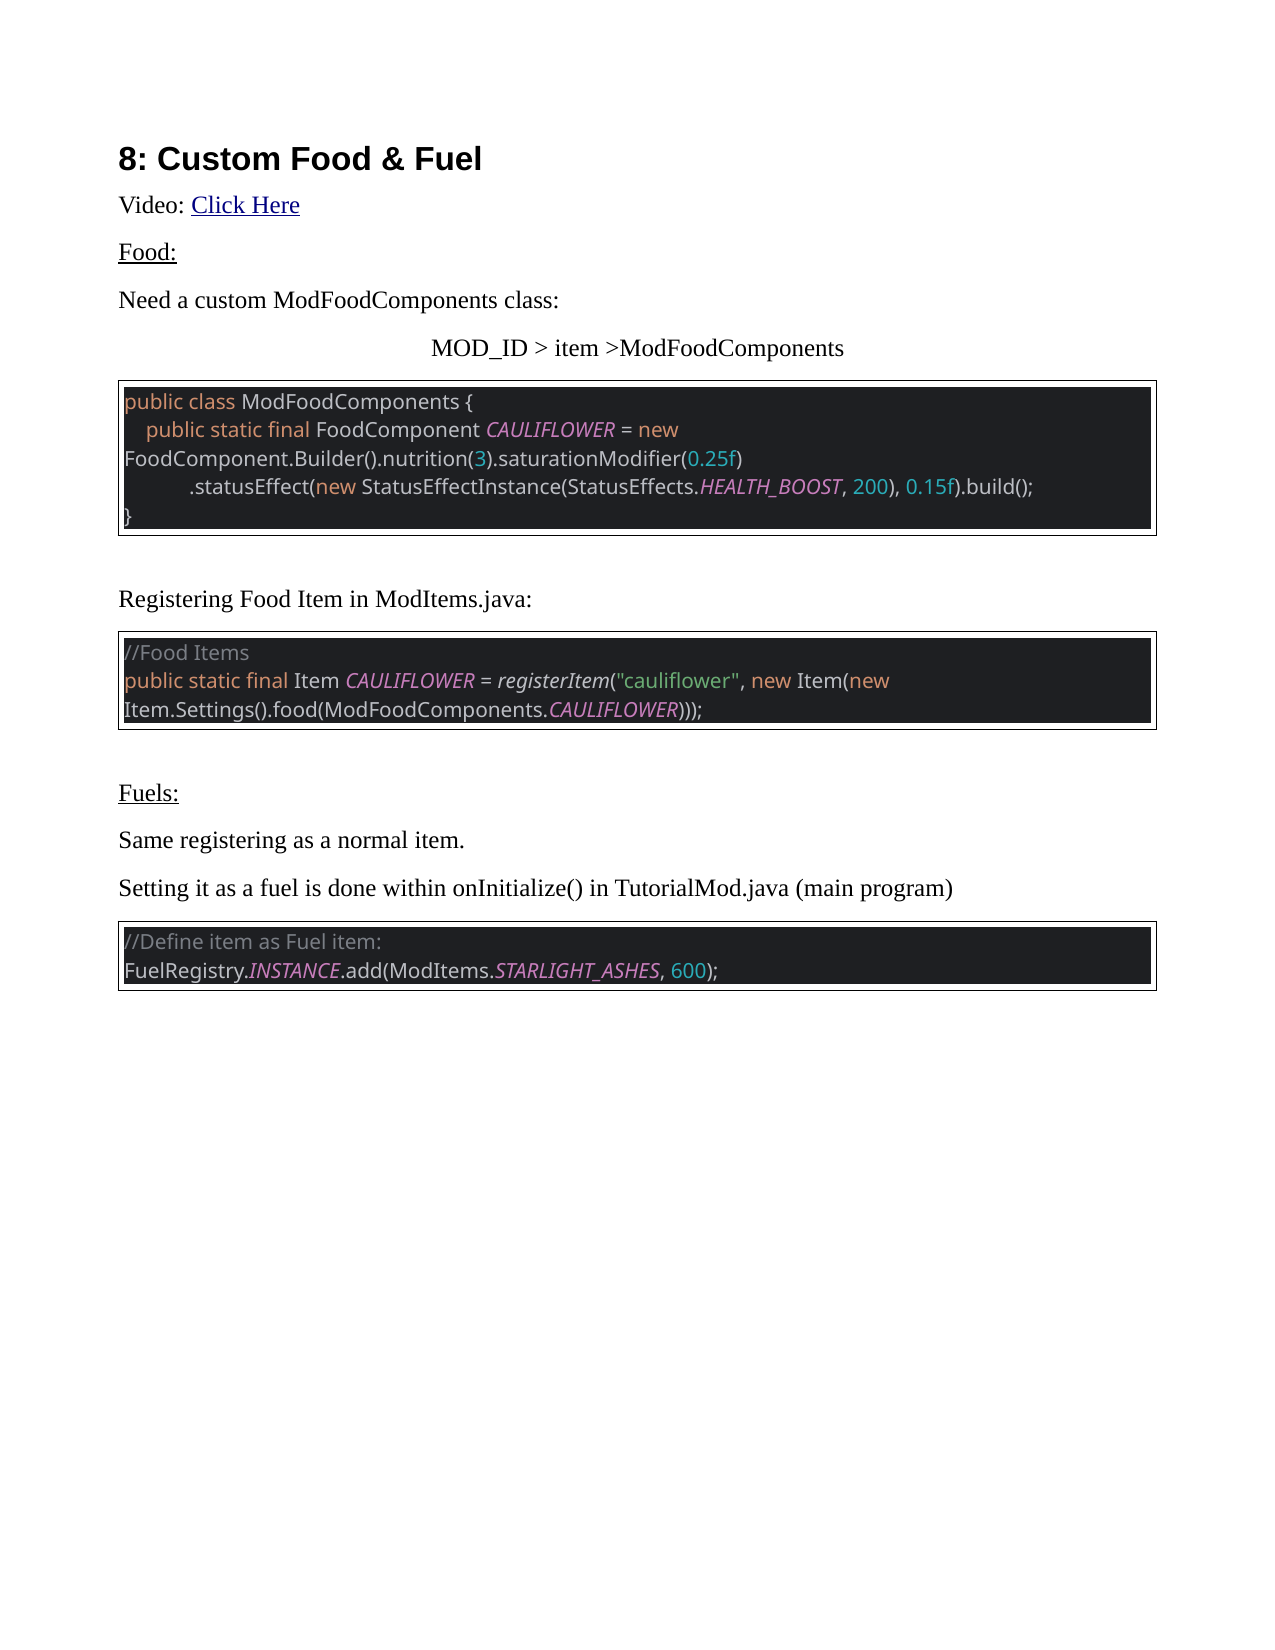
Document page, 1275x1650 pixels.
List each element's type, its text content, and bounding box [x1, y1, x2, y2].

text Same registering as a normal item. [118, 825, 1157, 854]
text Setting it as a fuel is done within onInitialize() in TutorialMod.java (main program) [118, 873, 1157, 902]
subtitle 8: Custom Food & Fuel [118, 139, 1157, 177]
table_header //Define item as Fuel item: FuelRegistry.INSTANCE.add(ModItems.STARLIGHT_ASHES, 600); [119, 922, 1156, 990]
text Need a custom ModFoodComponents class: [118, 285, 1157, 314]
text MOD_ID > item >ModFoodComponents [118, 333, 1157, 361]
text Food: [118, 237, 1157, 266]
table_header //Food Items public static final Item CAULIFLOWER = registerItem("cauliflower", new Item(new Item.Settings().food(ModFoodComponents.CAULIFLOWER))); [119, 632, 1156, 729]
text Fuels: [118, 778, 1157, 806]
table_header public class ModFoodComponents { public static final FoodComponent CAULIFLOWER = new FoodComponent.Builder().nutrition(3).saturationModifier(0.25f) .statusEffect(new StatusEffectInstance(StatusEffects.HEALTH_BOOST, 200), 0.15f).build(); } [119, 381, 1156, 535]
text Video: Click Here [118, 190, 1157, 219]
text Registering Food Item in ModItems.java: [118, 584, 1157, 612]
